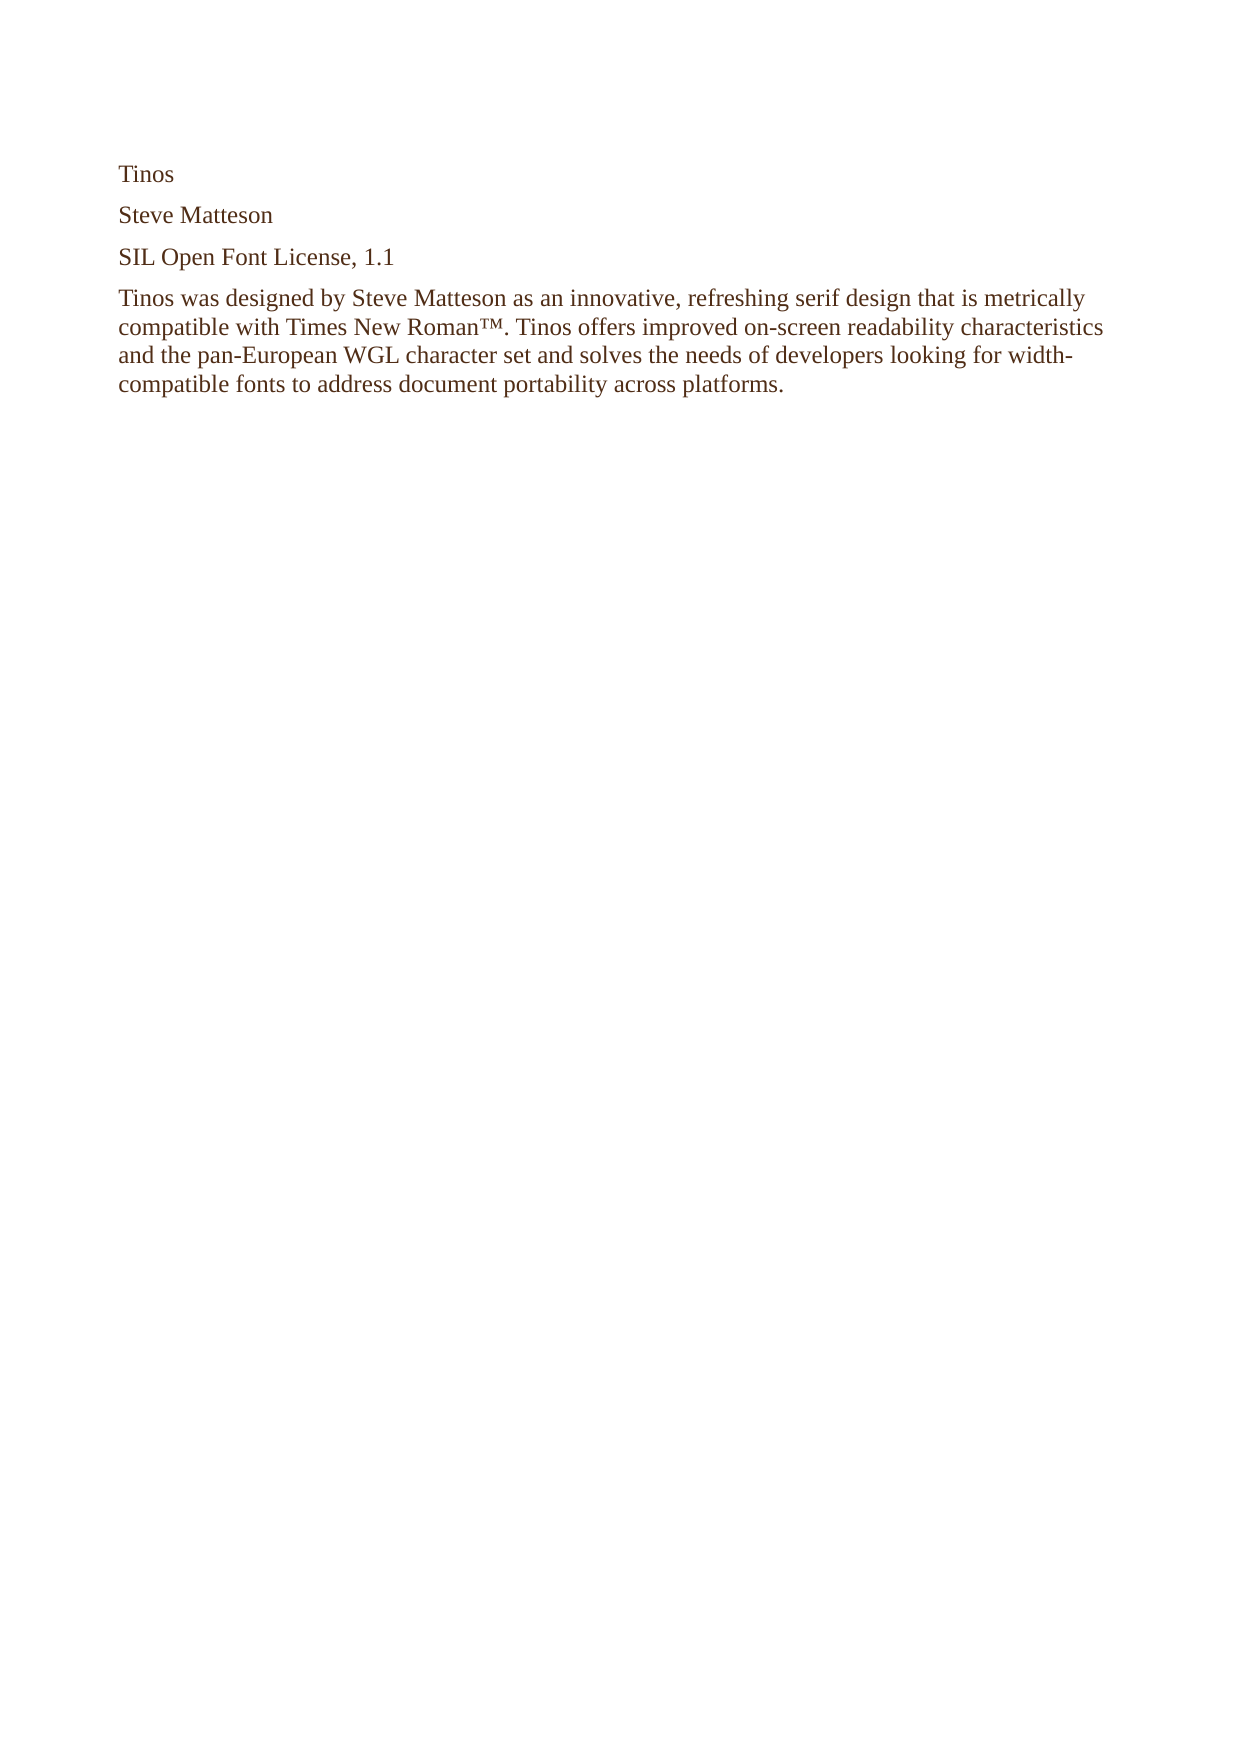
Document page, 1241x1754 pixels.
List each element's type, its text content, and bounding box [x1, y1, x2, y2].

text Steve Matteson [118, 201, 1122, 229]
text Tinos [118, 159, 1122, 188]
text SIL Open Font License, 1.1 [118, 242, 1122, 271]
text Tinos was designed by Steve Matteson as an innovative, refreshing serif design that is metrically compatible with Times New Roman™. Tinos offers improved on-screen readability characteristics and the pan-European WGL character set and solves the needs of developers looking for width-compatible fonts to address document portability across platforms. [118, 283, 1122, 398]
